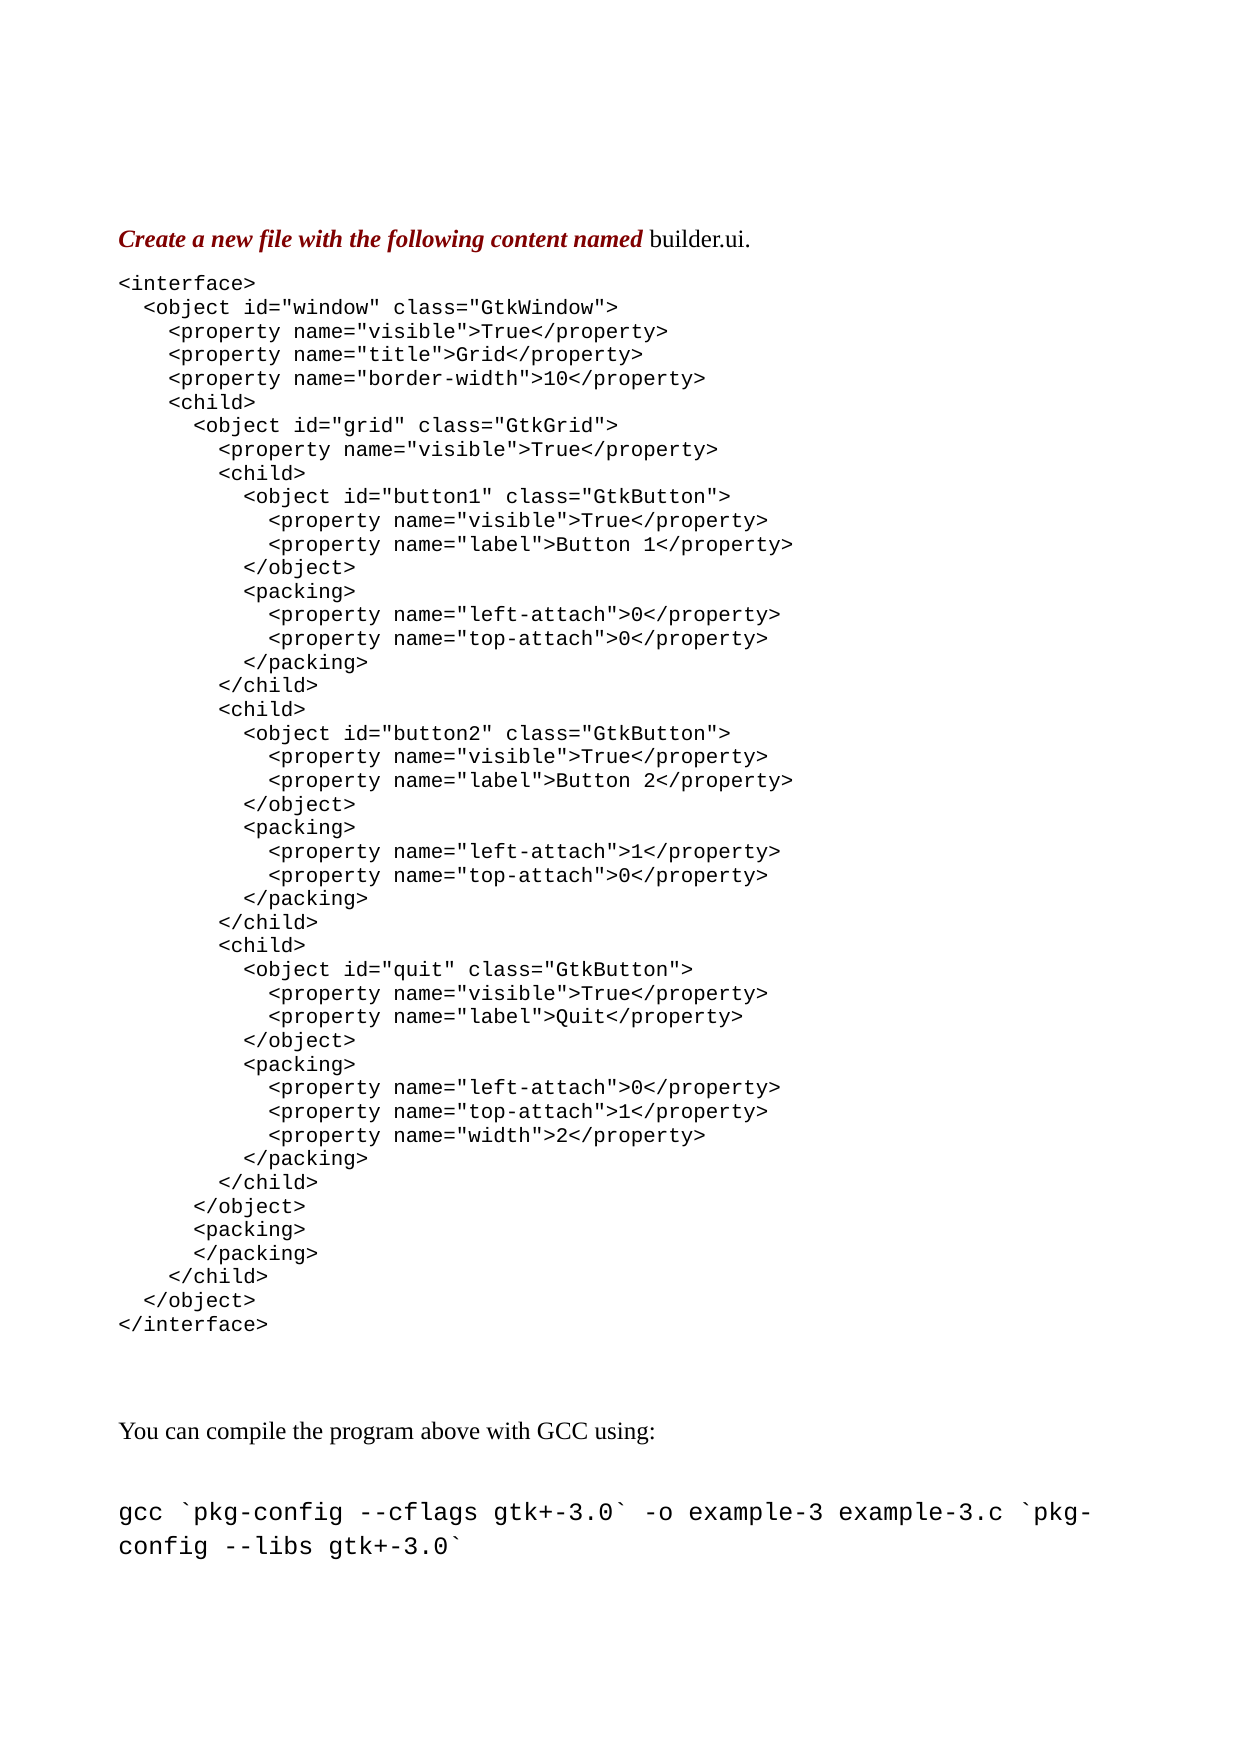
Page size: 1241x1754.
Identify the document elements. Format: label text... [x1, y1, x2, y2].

text <property name="visible">True</property> [118, 439, 1122, 463]
text gcc `pkg-config --cflags gtk+-3.0` -o example-3 example-3.c `pkg-config --libs gtk+-3.0` [118, 1465, 1122, 1562]
text <property name="visible">True</property> [118, 983, 1122, 1006]
text </interface> [118, 1314, 1122, 1337]
text </packing> [118, 1243, 1122, 1267]
text <property name="top-attach">1</property> [118, 1101, 1122, 1125]
text </packing> [118, 1148, 1122, 1172]
text <property name="label">Quit</property> [118, 1006, 1122, 1030]
text </child> [118, 1267, 1122, 1290]
text <property name="visible">True</property> [118, 746, 1122, 770]
text </child> [118, 675, 1122, 699]
text You can compile the program above with GCC using: [118, 1416, 1122, 1445]
text </object> [118, 1196, 1122, 1219]
text </object> [118, 1290, 1122, 1314]
text </object> [118, 794, 1122, 817]
text <object id="button2" class="GtkButton"> [118, 723, 1122, 746]
text <property name="title">Grid</property> [118, 344, 1122, 368]
text <object id="grid" class="GtkGrid"> [118, 415, 1122, 439]
text <object id="button1" class="GtkButton"> [118, 486, 1122, 510]
text </child> [118, 912, 1122, 936]
text </packing> [118, 652, 1122, 675]
text </object> [118, 1030, 1122, 1054]
text <property name="top-attach">0</property> [118, 628, 1122, 652]
text </packing> [118, 888, 1122, 912]
text <interface> [118, 273, 1122, 297]
text <property name="label">Button 1</property> [118, 533, 1122, 557]
text <property name="label">Button 2</property> [118, 770, 1122, 794]
text <packing> [118, 581, 1122, 604]
text <property name="left-attach">1</property> [118, 841, 1122, 864]
text <child> [118, 699, 1122, 723]
text <child> [118, 463, 1122, 486]
text <child> [118, 392, 1122, 415]
text <packing> [118, 1219, 1122, 1243]
text </child> [118, 1172, 1122, 1196]
text Create a new file with the following content named builder.ui. [118, 224, 1122, 253]
text <packing> [118, 1054, 1122, 1077]
text <property name="left-attach">0</property> [118, 604, 1122, 628]
text <packing> [118, 817, 1122, 841]
text <object id="quit" class="GtkButton"> [118, 959, 1122, 983]
text <property name="left-attach">0</property> [118, 1077, 1122, 1101]
text <property name="visible">True</property> [118, 321, 1122, 344]
text <child> [118, 936, 1122, 959]
text </object> [118, 557, 1122, 581]
text <property name="top-attach">0</property> [118, 864, 1122, 888]
text <object id="window" class="GtkWindow"> [118, 297, 1122, 321]
text <property name="visible">True</property> [118, 510, 1122, 533]
text <property name="width">2</property> [118, 1125, 1122, 1148]
text <property name="border-width">10</property> [118, 368, 1122, 392]
